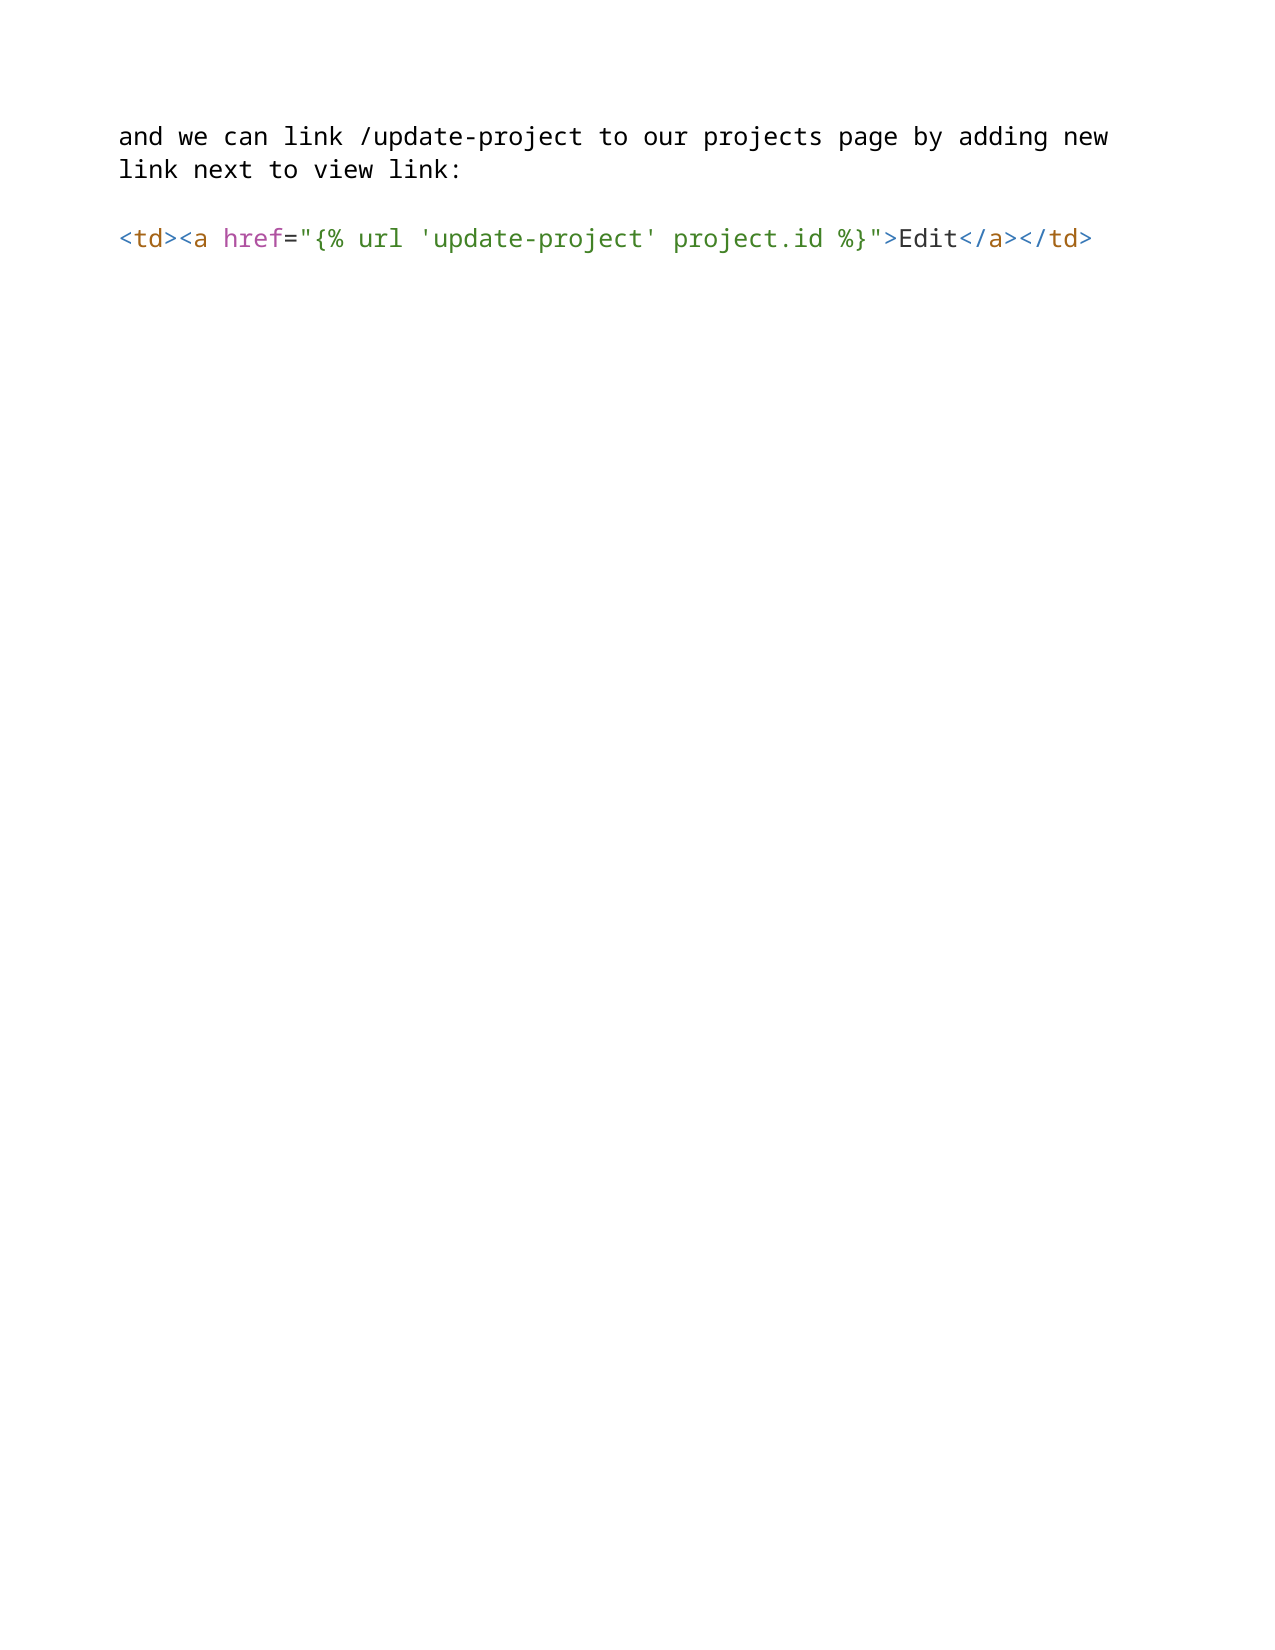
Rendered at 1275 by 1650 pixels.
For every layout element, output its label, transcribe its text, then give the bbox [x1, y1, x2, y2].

text and we can link /update-project to our projects page by adding new link next to view link: [118, 118, 1157, 186]
text <td><a href="{% url 'update-project' project.id %}">Edit</a></td> [118, 220, 1157, 254]
